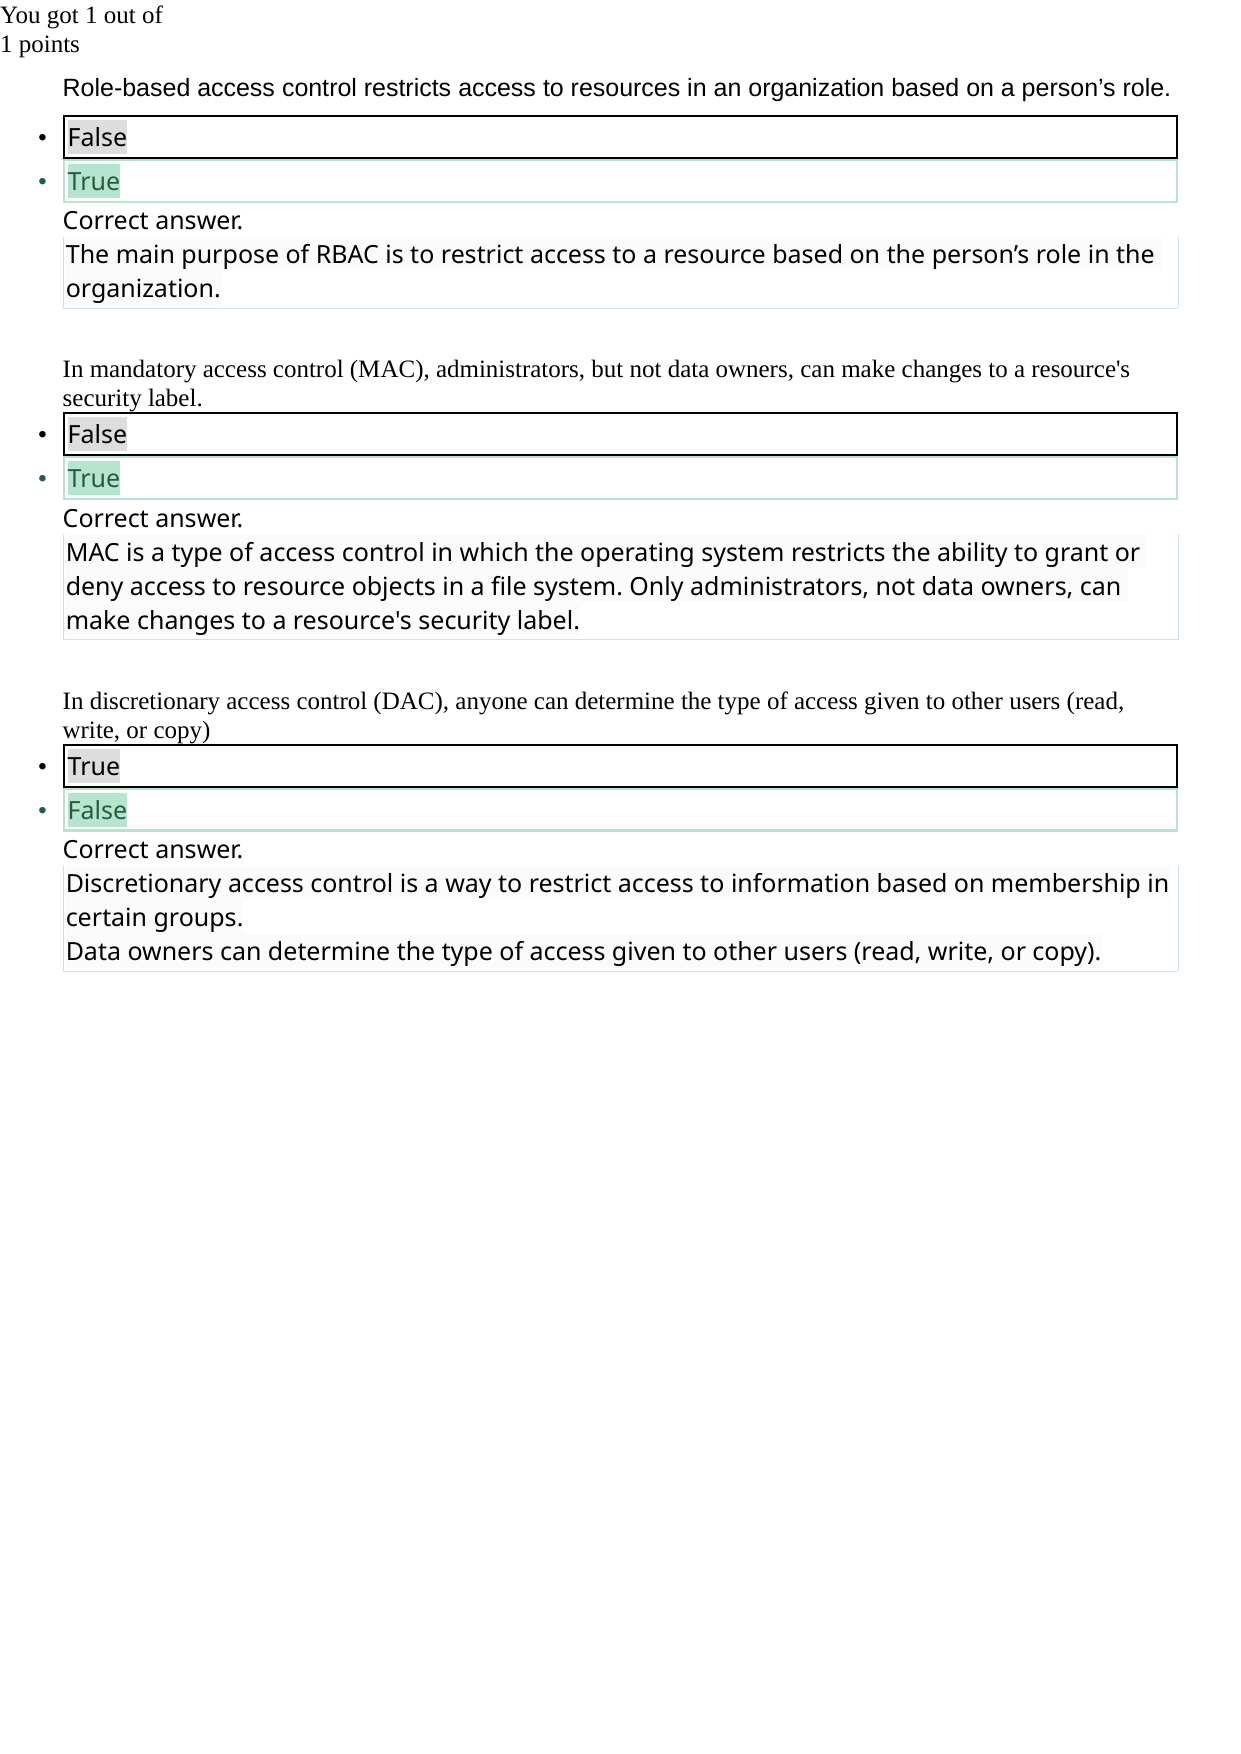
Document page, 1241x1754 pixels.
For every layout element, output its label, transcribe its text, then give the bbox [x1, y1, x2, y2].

list False [65, 414, 1176, 454]
list Discretionary access control is a way to restrict access to information based on membership in certain groups. Data owners can determine the type of access given to other users (read, write, or copy). [64, 866, 1178, 971]
list Correct answer. [62, 500, 1178, 534]
list True [65, 161, 1176, 201]
text Role-based access control restricts access to resources in an organization based on a person’s role. [62, 73, 1178, 102]
text In discretionary access control (DAC), anyone can determine the type of access given to other users (read, write, or copy) [62, 686, 1178, 743]
list True [65, 458, 1176, 498]
list MAC is a type of access control in which the operating system restricts the ability to grant or deny access to resource objects in a file system. Only administrators, not data owners, can make changes to a resource's security label. [64, 534, 1178, 639]
list Correct answer. [62, 832, 1178, 866]
list The main purpose of RBAC is to restrict access to a resource based on the person’s role in the organization. [64, 237, 1178, 308]
list Correct answer. [62, 203, 1178, 237]
text In mandatory access control (MAC), administrators, but not data owners, can make changes to a resource's security label. [62, 354, 1178, 412]
list True [65, 746, 1176, 786]
list False [65, 790, 1176, 829]
text You got 1 out of 1 points [0, 0, 167, 57]
list False [65, 117, 1176, 157]
